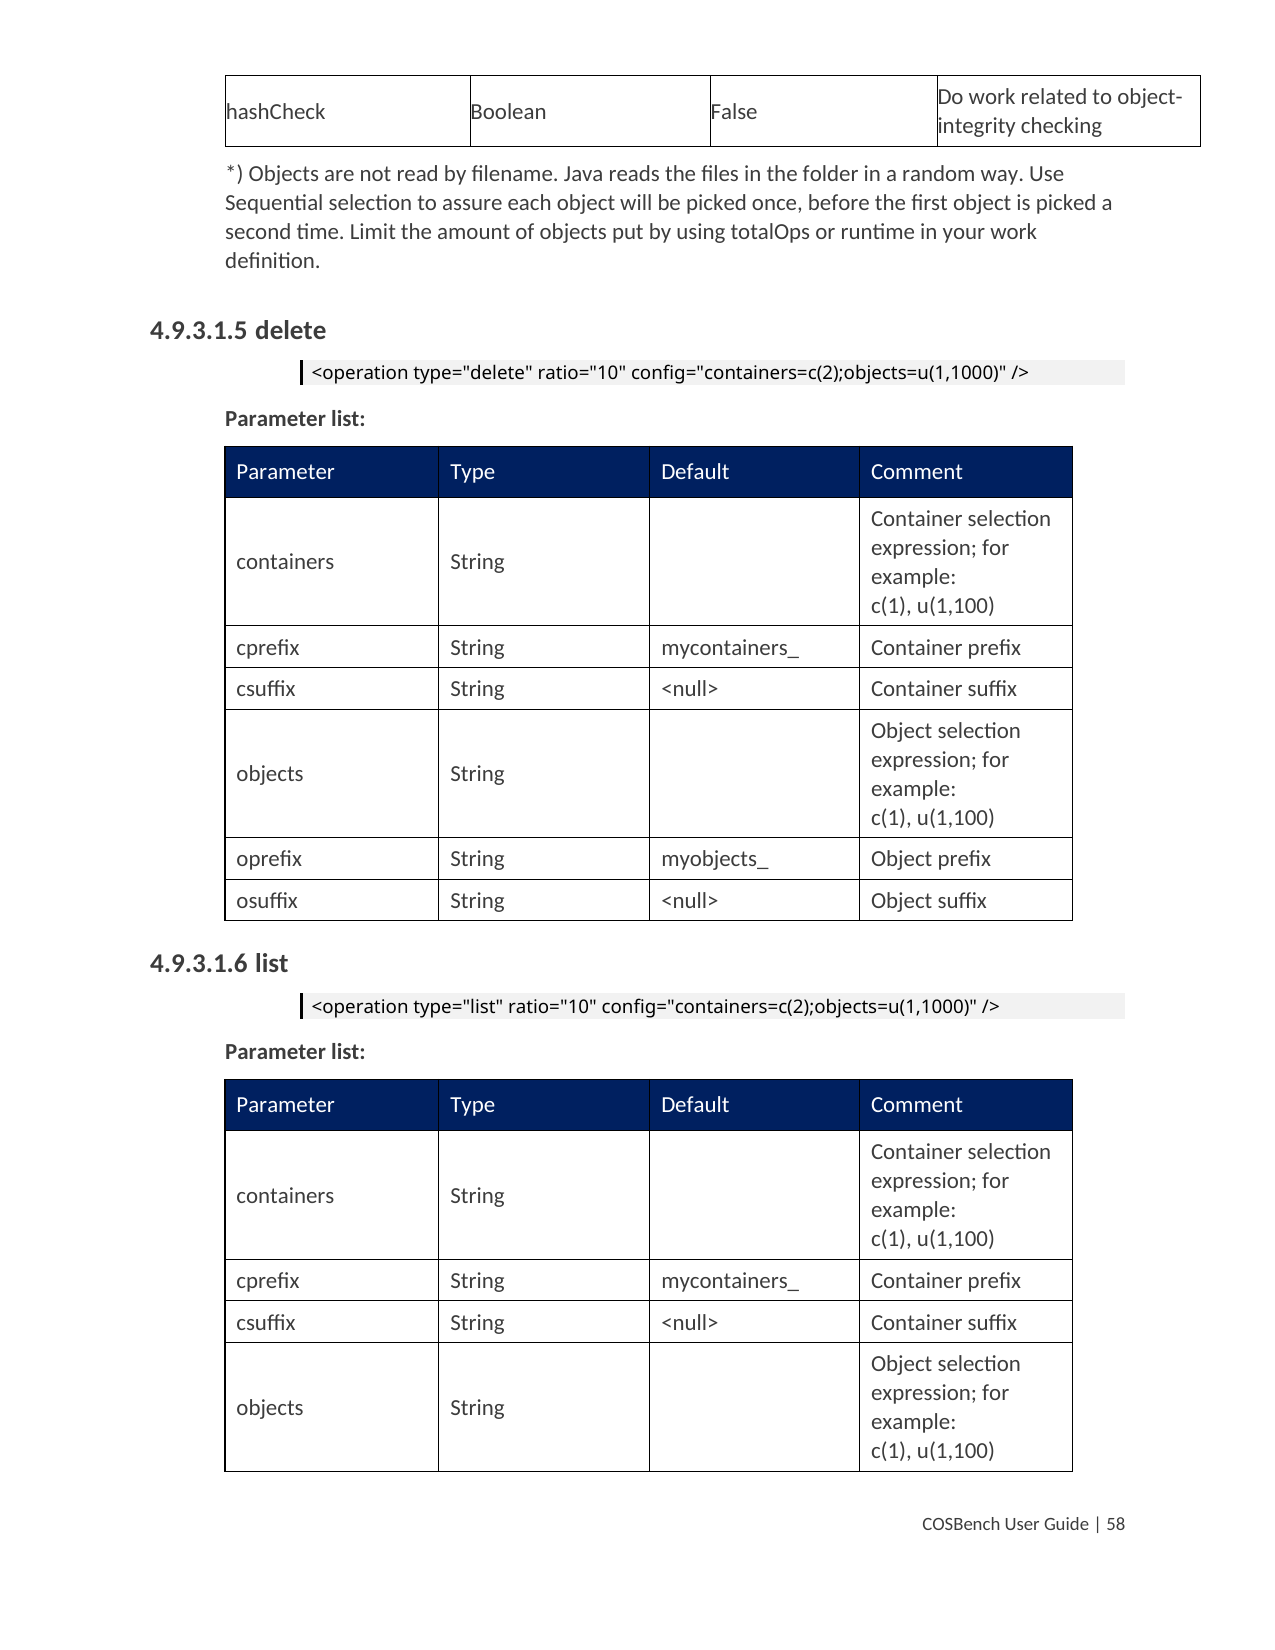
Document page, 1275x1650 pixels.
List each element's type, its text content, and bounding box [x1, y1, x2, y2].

table_cell [650, 1343, 859, 1471]
text <operation type="list" ratio="10" config="containers=c(2);objects=u(1,1000)" /> [303, 993, 1125, 1019]
table_cell mycontainers_ [650, 626, 859, 667]
table_cell String [439, 710, 649, 837]
text Parameter list: [225, 404, 1125, 432]
table_header Type [439, 447, 649, 497]
table_header Comment [860, 1080, 1072, 1130]
table_cell csuffix [226, 1301, 438, 1342]
table_cell oprefix [226, 838, 438, 879]
table_cell Object selection expression; for example: c(1), u(1,100) [860, 710, 1072, 837]
table_cell String [439, 880, 649, 920]
table_cell objects [226, 1343, 438, 1471]
table_header Default [650, 1080, 859, 1130]
table_cell hashCheck [226, 76, 470, 146]
table_cell <null> [650, 668, 859, 708]
table_cell Boolean [471, 76, 710, 146]
table_cell Do work related to object-integrity checking [938, 76, 1200, 146]
table_cell objects [226, 710, 438, 837]
table_cell Container prefix [860, 1260, 1072, 1300]
table_cell String [439, 626, 649, 667]
table_cell [650, 498, 859, 625]
table_cell cprefix [226, 626, 438, 667]
table_header Default [650, 447, 859, 497]
table_cell myobjects_ [650, 838, 859, 879]
table_cell containers [226, 1131, 438, 1259]
table_cell String [439, 838, 649, 879]
table_cell cprefix [226, 1260, 438, 1300]
table_cell osuffix [226, 880, 438, 920]
table_cell Container suffix [860, 668, 1072, 708]
text *) Objects are not read by filename. Java reads the files in the folder in a random way. Use Sequential selection to assure each object will be picked once, before the first object is picked a second time. Limit the amount of objects put by using totalOps or runtime in your work definition. [225, 159, 1125, 274]
table_header Type [439, 1080, 649, 1130]
subtitle list [150, 946, 1125, 979]
table_cell String [439, 1260, 649, 1300]
table_header Parameter [226, 1080, 438, 1130]
text <operation type="delete" ratio="10" config="containers=c(2);objects=u(1,1000)" /> [303, 360, 1125, 385]
table_header Parameter [226, 447, 438, 497]
table_cell String [439, 498, 649, 625]
table_cell mycontainers_ [650, 1260, 859, 1300]
table_cell Container selection expression; for example: c(1), u(1,100) [860, 1131, 1072, 1259]
table_cell String [439, 668, 649, 708]
table_cell String [439, 1301, 649, 1342]
table_cell String [439, 1131, 649, 1259]
table_cell csuffix [226, 668, 438, 708]
table_cell String [439, 1343, 649, 1471]
table_cell False [711, 76, 937, 146]
table_header Comment [860, 447, 1072, 497]
table_cell [650, 710, 859, 837]
table_cell Object suffix [860, 880, 1072, 920]
table_cell Container prefix [860, 626, 1072, 667]
subtitle delete [150, 313, 1125, 346]
table_cell <null> [650, 1301, 859, 1342]
table_cell Object prefix [860, 838, 1072, 879]
text Parameter list: [225, 1037, 1125, 1065]
table_cell [650, 1131, 859, 1259]
table_cell Container selection expression; for example: c(1), u(1,100) [860, 498, 1072, 625]
table_cell Container suffix [860, 1301, 1072, 1342]
table_cell Object selection expression; for example: c(1), u(1,100) [860, 1343, 1072, 1471]
table_cell containers [226, 498, 438, 625]
table_cell <null> [650, 880, 859, 920]
